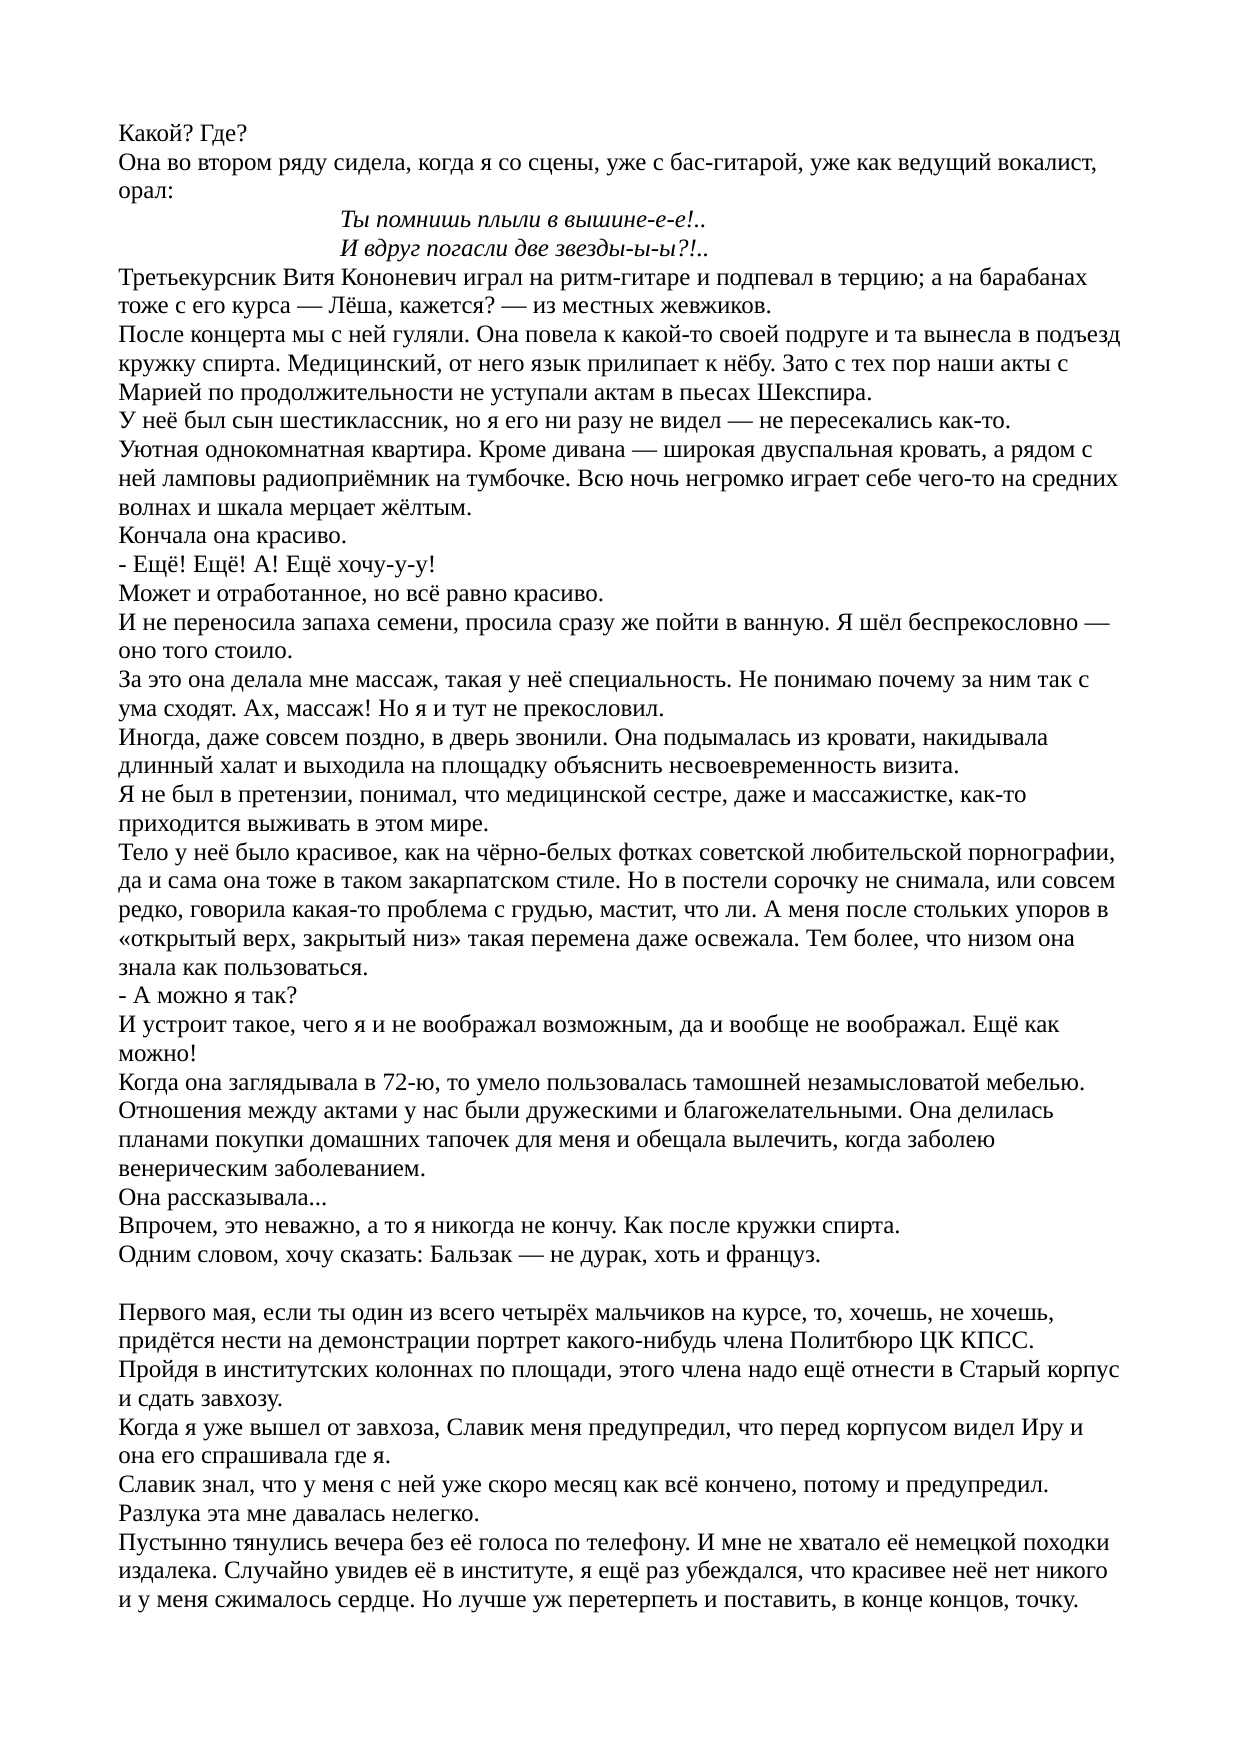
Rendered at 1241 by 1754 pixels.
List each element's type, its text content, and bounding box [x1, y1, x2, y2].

text Одним словом, хочу сказать: Бальзак — не дурак, хоть и француз. [118, 1239, 1122, 1268]
text Первого мая, если ты один из всего четырёх мальчиков на курсе, то, хочешь, не хочешь, придётся нести на демонстрации портрет какого-нибудь члена Политбюро ЦК КПСС. [118, 1297, 1122, 1354]
text - Ещё! Ещё! А! Ещё хочу-у-у! [118, 549, 1122, 578]
text Разлука эта мне давалась нелегко. [118, 1498, 1122, 1527]
text И устроит такое, чего я и не воображал возможным, да и вообще не воображал. Ещё как можно! [118, 1009, 1122, 1067]
text И вдруг погасли две звезды-ы-ы?!.. [118, 233, 1122, 262]
text Она рассказывала... [118, 1182, 1122, 1211]
text Отношения между актами у нас были дружескими и благожелательными. Она делилась планами покупки домашних тапочек для меня и обещала вылечить, когда заболею венерическим заболеванием. [118, 1096, 1122, 1182]
text Она во втором ряду сидела, когда я со сцены, уже с бас-гитарой, уже как ведущий вокалист, орал: [118, 147, 1122, 204]
text Третьекурсник Витя Кононевич играл на ритм-гитаре и подпевал в терцию; а на барабанах тоже с его курса — Лёша, кажется? — из местных жевжиков. [118, 262, 1122, 319]
text Впрочем, это неважно, а то я никогда не кончу. Как после кружки спирта. [118, 1211, 1122, 1239]
text Кончала она красиво. [118, 521, 1122, 549]
text Тело у неё было красивое, как на чёрно-белых фотках советской любительской порнографии, да и сама она тоже в таком закарпатском стиле. Но в постели сорочку не снимала, или совсем редко, говорила какая-то проблема с грудью, мастит, что ли. А меня после стольких упоров в «открытый верх, закрытый низ» такая перемена даже освежала. Тем более, что низом она знала как пользоваться. [118, 837, 1122, 981]
text Может и отработанное, но всё равно красиво. [118, 578, 1122, 607]
text И не переносила запаха семени, просила сразу же пойти в ванную. Я шёл беспрекословно — оно того стоило. [118, 607, 1122, 664]
text Славик знал, что у меня с ней уже скоро месяц как всё кончено, потому и предупредил. [118, 1469, 1122, 1498]
text Когда я уже вышел от завхоза, Славик меня предупредил, что перед корпусом видел Иру и она его спрашивала где я. [118, 1412, 1122, 1469]
text Пройдя в институтских колоннах по площади, этого члена надо ещё отнести в Старый корпус и сдать завхозу. [118, 1354, 1122, 1412]
text Иногда, даже совсем поздно, в дверь звонили. Она подымалась из кровати, накидывала длинный халат и выходила на площадку объяснить несвоевременность визита. [118, 722, 1122, 779]
text - А можно я так? [118, 981, 1122, 1009]
text Пустынно тянулись вечера без её голоса по телефону. И мне не хватало её немецкой походки издалека. Случайно увидев её в институте, я ещё раз убеждался, что красивее неё нет никого и у меня сжималось сердце. Но лучше уж перетерпеть и поставить, в конце концов, точку. [118, 1527, 1122, 1613]
text За это она делала мне массаж, такая у неё специальность. Не понимаю почему за ним так с ума сходят. Ах, массаж! Но я и тут не прекословил. [118, 664, 1122, 722]
text После концерта мы с ней гуляли. Она повела к какой-то своей подруге и та вынесла в подъезд кружку спирта. Медицинский, от него язык прилипает к нёбу. Зато с тех пор наши акты с Марией по продолжительности не уступали актам в пьесах Шекспира. [118, 319, 1122, 406]
text Я не был в претензии, понимал, что медицинской сестре, даже и массажистке, как-то приходится выживать в этом мире. [118, 779, 1122, 837]
text Когда она заглядывала в 72-ю, то умело пользовалась тамошней незамысловатой мебелью. [118, 1067, 1122, 1096]
text У неё был сын шестиклассник, но я его ни разу не видел — не пересекались как-то. [118, 406, 1122, 434]
text Какой? Где? [118, 118, 1122, 147]
text Уютная однокомнатная квартира. Кроме дивана — широкая двуспальная кровать, а рядом с ней ламповы радиоприёмник на тумбочке. Всю ночь негромко играет себе чего-то на средних волнах и шкала мерцает жёлтым. [118, 434, 1122, 521]
text Ты помнишь плыли в вышине-е-е!.. [118, 204, 1122, 233]
